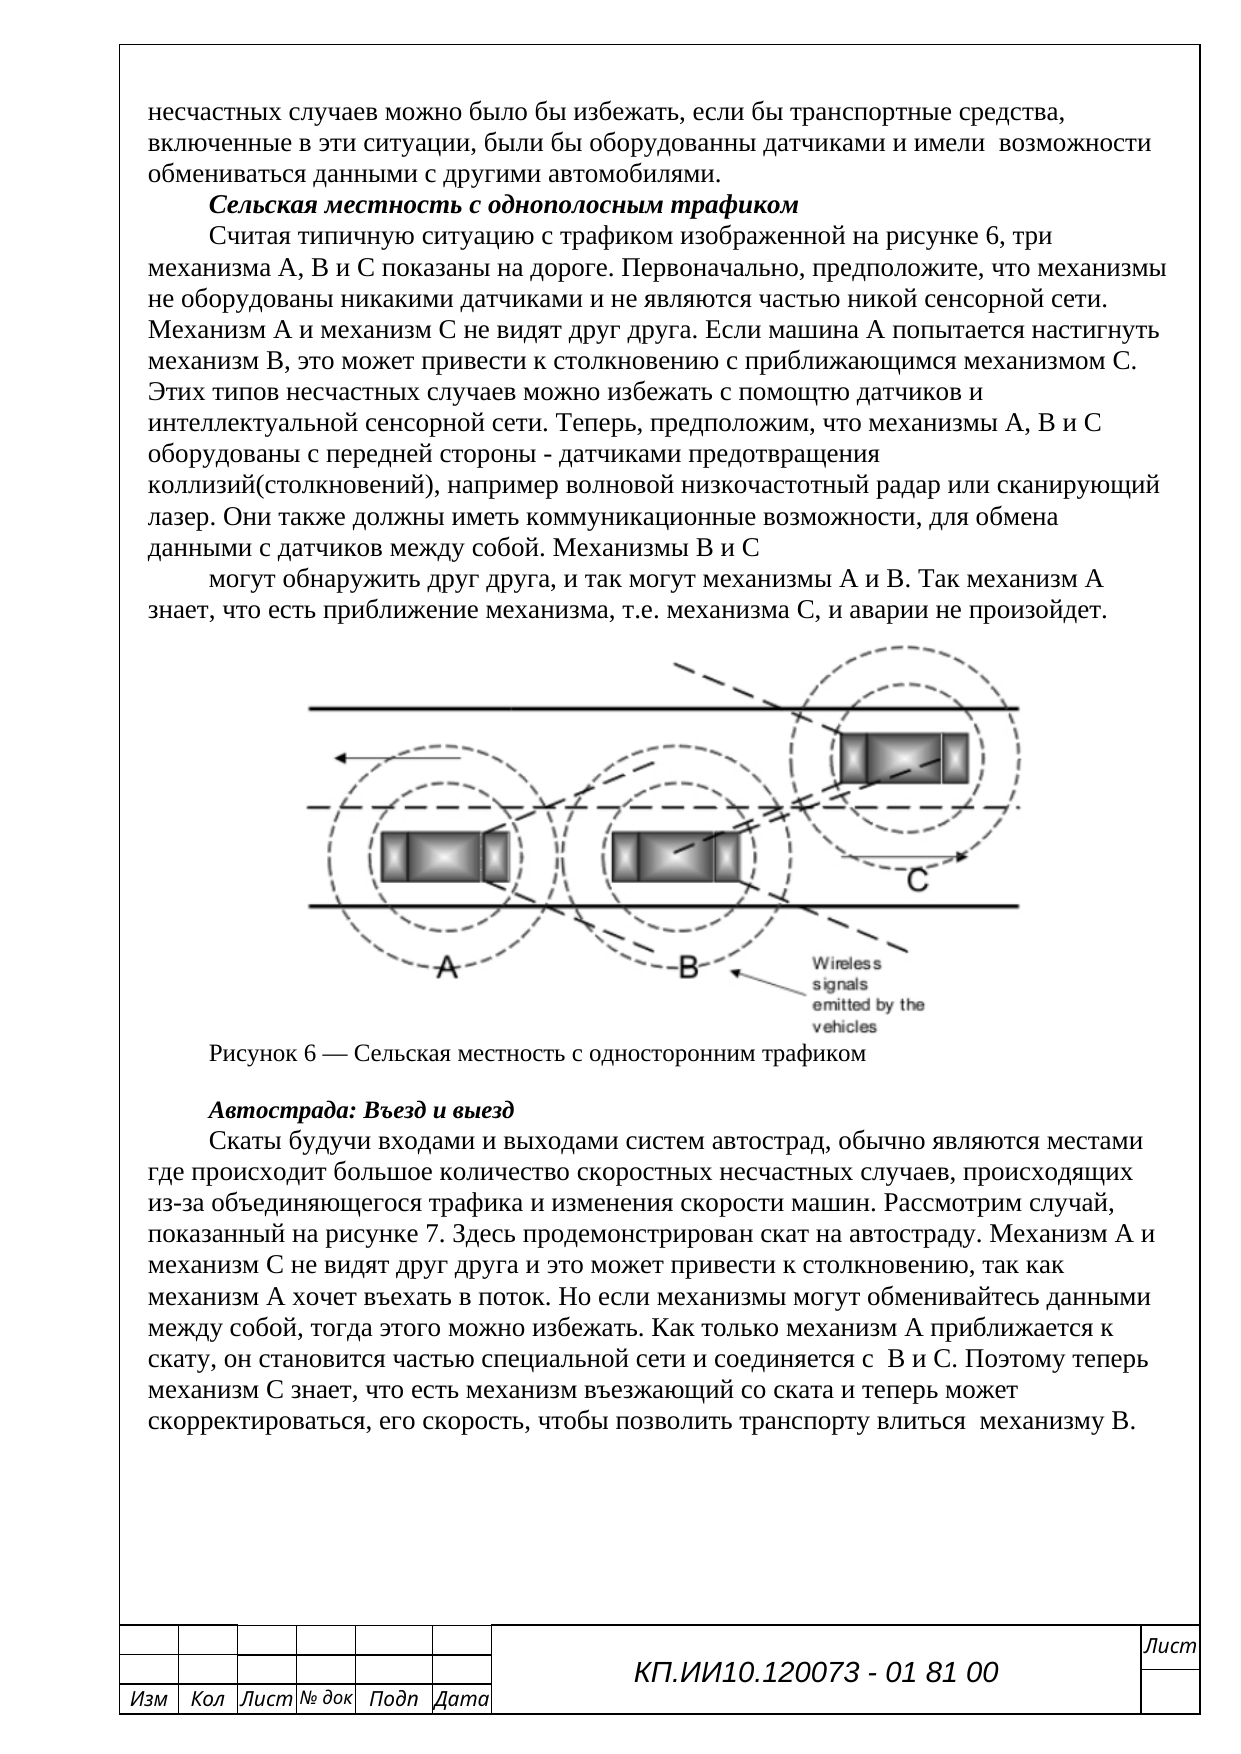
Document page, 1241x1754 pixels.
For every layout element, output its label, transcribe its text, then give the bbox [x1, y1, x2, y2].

text могут обнаружить друг друга, и так могут механизмы A и B. Так механизм A знает, что есть приближение механизма, т.е. механизма C, и аварии не произойдет. [148, 562, 1169, 624]
picture [251, 624, 1066, 1038]
text Считая типичную ситуацию с трафиком изображенной на рисунке 6, три механизма A, B и C показаны на дороге. Первоначально, предположите, что механизмы не оборудованы никакими датчиками и не являются частью никой сенсорной сети. Механизм A и механизм C не видят друг друга. Если машина А попытается настигнуть механизм B, это может привести к столкновению с приближающимся механизмом C. Этих типов несчастных случаев можно избежать с помощтю датчиков и интеллектуальной сенсорной сети. Теперь, предположим, что механизмы A, B и C оборудованы с передней стороны - датчиками предотвращения коллизий(столкновений), например волновой низкочастотный радар или сканирующий лазер. Они также должны иметь коммуникационные возможности, для обмена данными с датчиков между собой. Механизмы B и C [148, 219, 1169, 562]
text Автострада: Въезд и выезд [148, 1095, 1169, 1124]
text Сельская местность с однополосным трафиком [148, 188, 1169, 219]
text несчастных случаев можно было бы избежать, если бы транспортные средства, включенные в эти ситуации, были бы оборудованны датчиками и имели возможности обмениваться данными с другими автомобилями. [148, 95, 1169, 188]
text Рисунок 6 — Сельская местность с односторонним трафиком [148, 624, 1169, 1066]
text Скаты будучи входами и выходами систем автострад, обычно являются местами где происходит большое количество скоростных несчастных случаев, происходящих из-за объединяющегося трафика и изменения скорости машин. Рассмотрим случай, показанный на рисунке 7. Здесь продемонстрирован скат на автостраду. Механизм A и механизм C не видят друг друга и это может привести к столкновению, так как механизм A хочет въехать в поток. Но если механизмы могут обменивайтесь данными между собой, тогда этого можно избежать. Как только механизм A приближается к скату, он становится частью специальной сети и соединяется с B и C. Поэтому теперь механизм C знает, что есть механизм въезжающий со ската и теперь может скорректироваться, его скорость, чтобы позволить транспорту влиться механизму B. [148, 1124, 1169, 1435]
